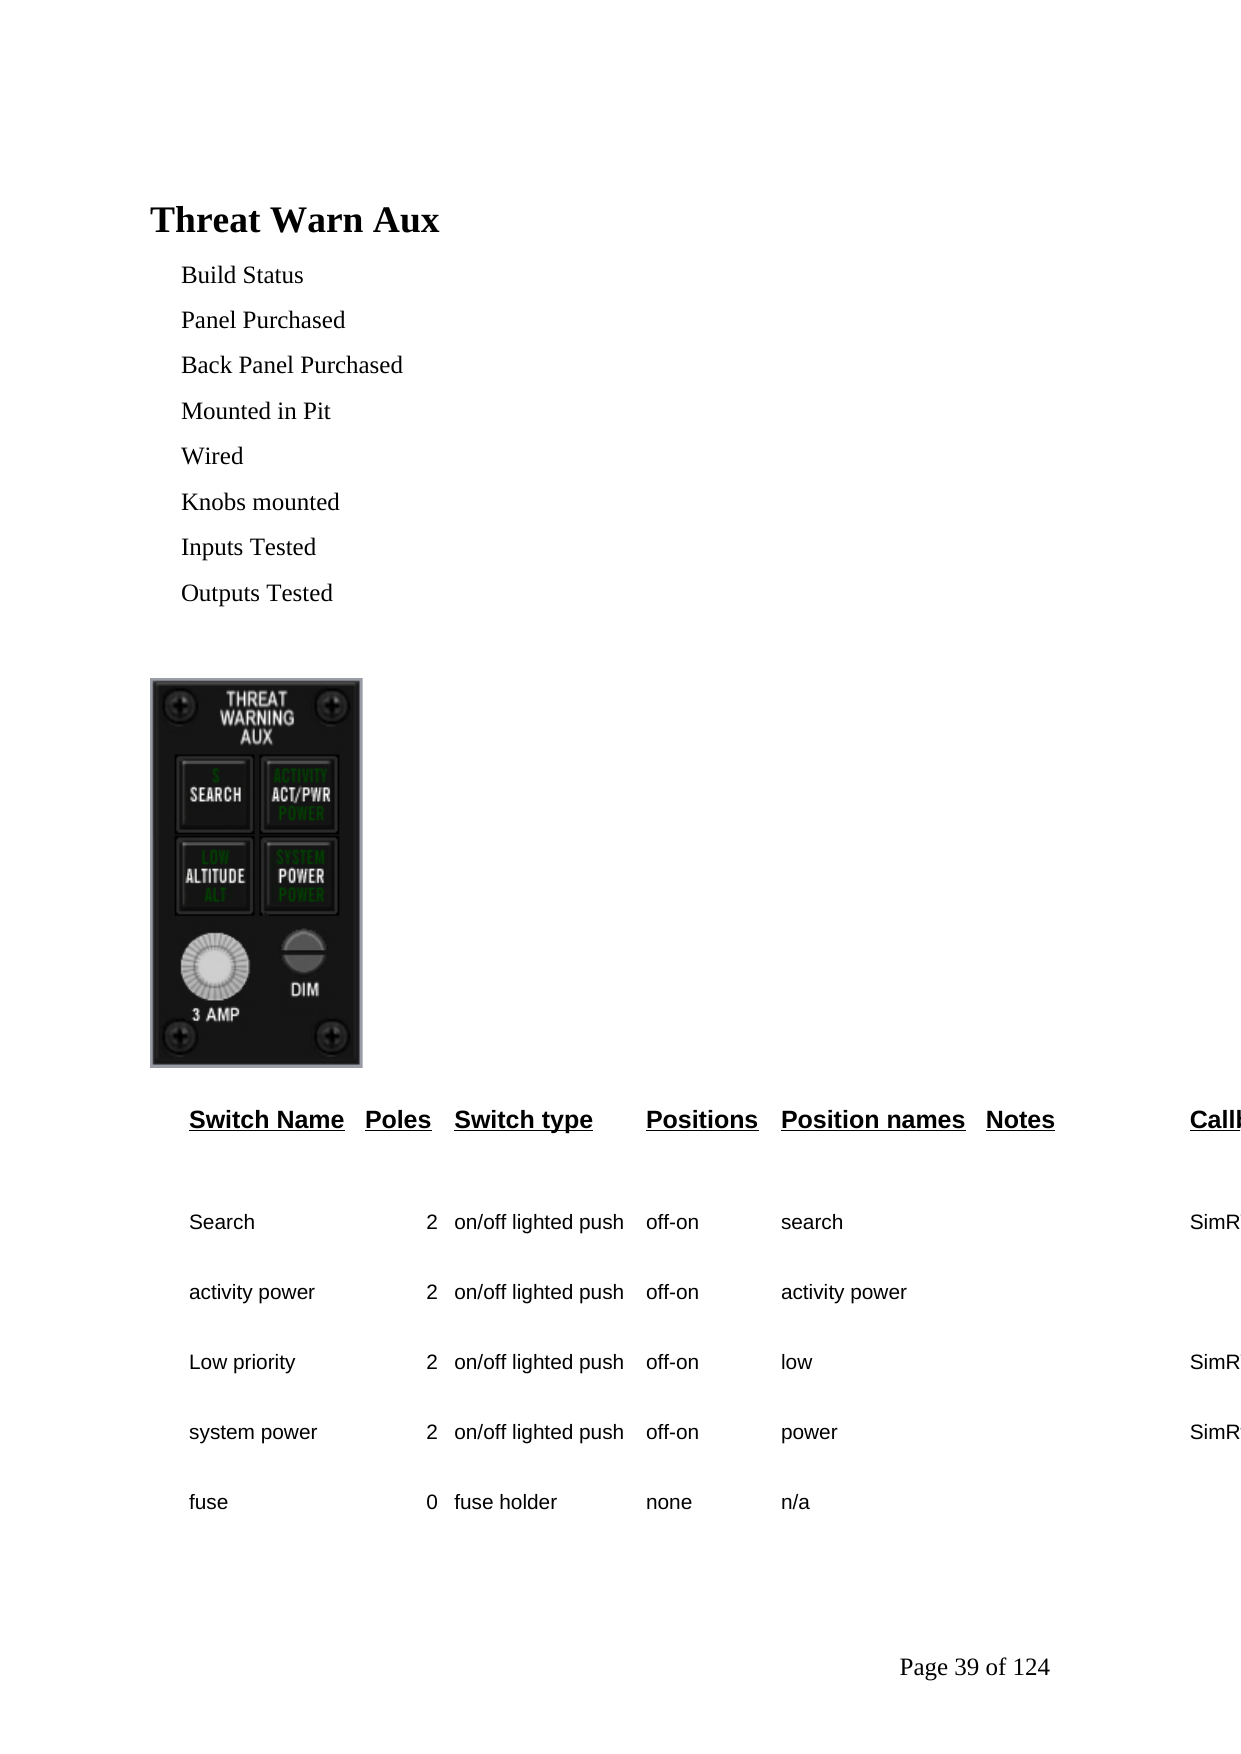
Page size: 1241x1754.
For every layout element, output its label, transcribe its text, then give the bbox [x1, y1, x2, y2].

table_cell [977, 1156, 1181, 1201]
table_header Switch type [446, 1096, 637, 1156]
table_cell 2 [356, 1341, 446, 1412]
table_cell Low priority [181, 1341, 356, 1412]
table_cell Knobs mounted [173, 479, 465, 524]
table_cell [465, 388, 652, 433]
picture [150, 678, 363, 1068]
table_cell off-on [638, 1271, 772, 1341]
table_cell SimRWRSetGroundPriority? [1181, 1341, 1240, 1412]
table_cell [465, 479, 652, 524]
table_header Callback [1181, 1096, 1240, 1156]
table_cell [465, 433, 652, 478]
table_cell on/off lighted push [446, 1201, 637, 1271]
table_cell Inputs Tested [173, 524, 465, 569]
table_cell [638, 1156, 772, 1201]
table_cell 2 [356, 1412, 446, 1482]
table_header Position names [773, 1096, 977, 1156]
table_cell fuse holder [446, 1482, 637, 1529]
table_cell [1181, 1482, 1240, 1529]
table_cell activity power [181, 1271, 356, 1341]
table_cell off-on [638, 1412, 772, 1482]
table_cell [773, 1156, 977, 1201]
table_cell SimRwrPower [1181, 1412, 1240, 1482]
table_cell low [773, 1341, 977, 1412]
table_header Switch Name [181, 1096, 356, 1156]
table_cell search [773, 1201, 977, 1271]
table_header Notes [977, 1096, 1181, 1156]
table_header Build Status [173, 251, 652, 297]
table_cell [977, 1201, 1181, 1271]
table_cell Mounted in Pit [173, 388, 465, 433]
table_cell off-on [638, 1341, 772, 1412]
table_cell Outputs Tested [173, 569, 465, 615]
table_header Positions [638, 1096, 772, 1156]
table_cell 2 [356, 1201, 446, 1271]
table_cell [465, 569, 652, 615]
table_cell [446, 1156, 637, 1201]
subtitle Threat Warn Aux [150, 198, 1090, 241]
table_cell SimRWRSetSearch [1181, 1201, 1240, 1271]
table_header Poles [356, 1096, 446, 1156]
table_cell [977, 1482, 1181, 1529]
table_cell on/off lighted push [446, 1271, 637, 1341]
table_cell [977, 1412, 1181, 1482]
table_cell on/off lighted push [446, 1412, 637, 1482]
table_cell off-on [638, 1201, 772, 1271]
table_cell system power [181, 1412, 356, 1482]
table_cell 2 [356, 1271, 446, 1341]
table_cell n/a [773, 1482, 977, 1529]
table_cell none [638, 1482, 772, 1529]
table_cell [977, 1341, 1181, 1412]
table_cell [977, 1271, 1181, 1341]
table_cell Wired [173, 433, 465, 478]
table_cell [465, 342, 652, 388]
table_cell activity power [773, 1271, 977, 1341]
table_cell 0 [356, 1482, 446, 1529]
table_cell on/off lighted push [446, 1341, 637, 1412]
table_cell [181, 1156, 356, 1201]
table_cell Search [181, 1201, 356, 1271]
table_cell fuse [181, 1482, 356, 1529]
table_cell [465, 297, 652, 342]
table_cell [465, 524, 652, 569]
table_cell [356, 1156, 446, 1201]
table_cell Panel Purchased [173, 297, 465, 342]
table_cell Back Panel Purchased [173, 342, 465, 388]
table_cell [1181, 1271, 1240, 1341]
table_cell [1181, 1156, 1240, 1201]
table_cell power [773, 1412, 977, 1482]
